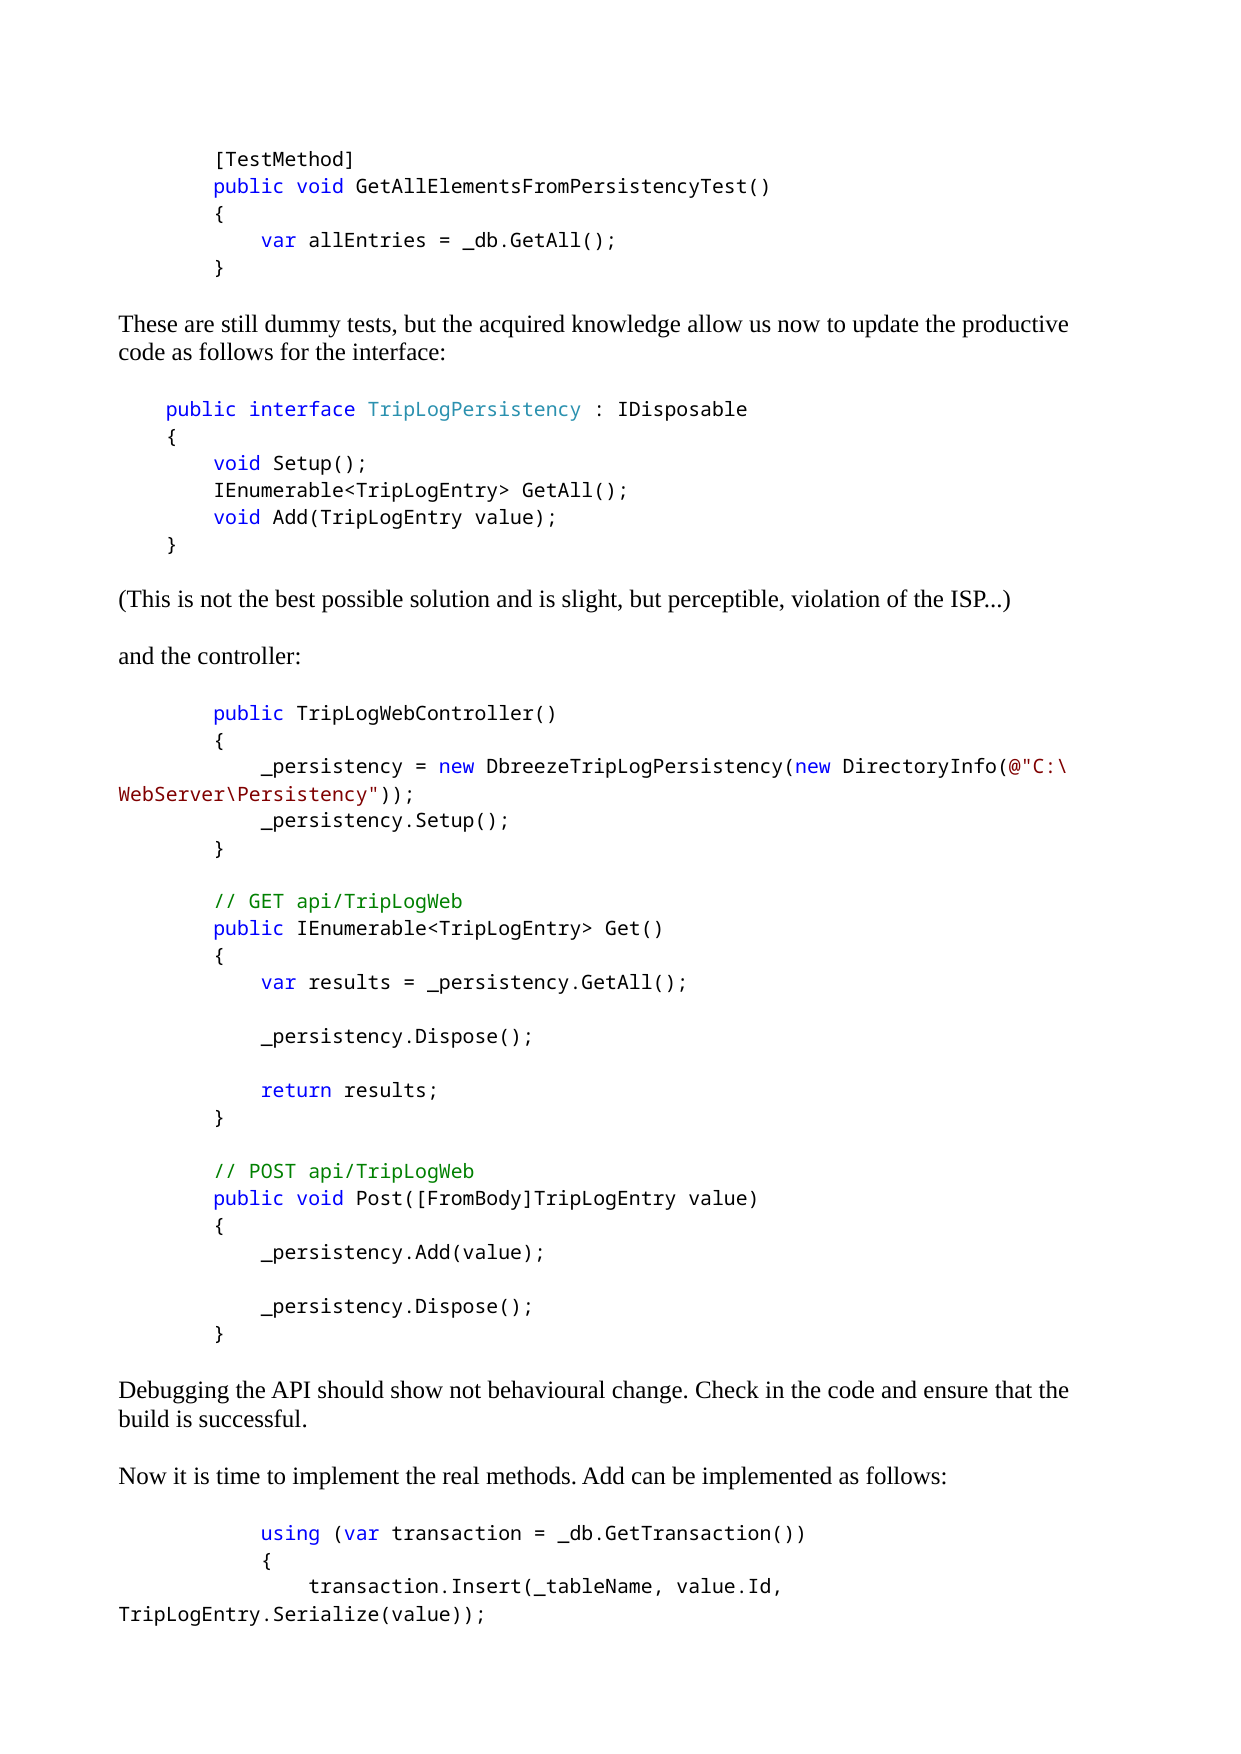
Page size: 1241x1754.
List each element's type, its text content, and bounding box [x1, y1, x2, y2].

text } [118, 253, 1122, 280]
text public interface TripLogPersistency : IDisposable [118, 395, 1122, 422]
text } [118, 1103, 1122, 1131]
text { [118, 942, 1122, 969]
text { [118, 199, 1122, 226]
text } [118, 834, 1122, 861]
text } [118, 1319, 1122, 1346]
text Now it is time to implement the real methods. Add can be implemented as follows: [118, 1461, 1122, 1490]
text var allEntries = _db.GetAll(); [118, 226, 1122, 253]
text { [118, 1546, 1122, 1573]
text public IEnumerable<TripLogEntry> Get() [118, 915, 1122, 942]
text transaction.Insert(_tableName, value.Id, TripLogEntry.Serialize(value)); [118, 1573, 1122, 1627]
text public TripLogWebController() [118, 699, 1122, 726]
text using (var transaction = _db.GetTransaction()) [118, 1519, 1122, 1546]
text public void GetAllElementsFromPersistencyTest() [118, 172, 1122, 199]
text public void Post([FromBody]TripLogEntry value) [118, 1184, 1122, 1211]
text Debugging the API should show not behavioural change. Check in the code and ensure that the build is successful. [118, 1375, 1122, 1433]
text _persistency.Dispose(); [118, 1292, 1122, 1319]
text IEnumerable<TripLogEntry> GetAll(); [118, 476, 1122, 503]
text [TestMethod] [118, 145, 1122, 172]
text var results = _persistency.GetAll(); [118, 969, 1122, 996]
text // POST api/TripLogWeb [118, 1157, 1122, 1184]
text { [118, 726, 1122, 753]
text // GET api/TripLogWeb [118, 888, 1122, 915]
text _persistency.Setup(); [118, 807, 1122, 834]
text and the controller: [118, 641, 1122, 670]
text _persistency = new DbreezeTripLogPersistency(new DirectoryInfo(@"C:\WebServer\Persistency")); [118, 753, 1122, 807]
text _persistency.Add(value); [118, 1238, 1122, 1265]
text void Add(TripLogEntry value); [118, 503, 1122, 530]
text _persistency.Dispose(); [118, 1023, 1122, 1049]
text } [118, 530, 1122, 557]
text (This is not the best possible solution and is slight, but perceptible, violation of the ISP...) [118, 584, 1122, 613]
text { [118, 1211, 1122, 1238]
text return results; [118, 1077, 1122, 1103]
text void Setup(); [118, 449, 1122, 476]
text These are still dummy tests, but the acquired knowledge allow us now to update the productive code as follows for the interface: [118, 309, 1122, 366]
text { [118, 422, 1122, 449]
